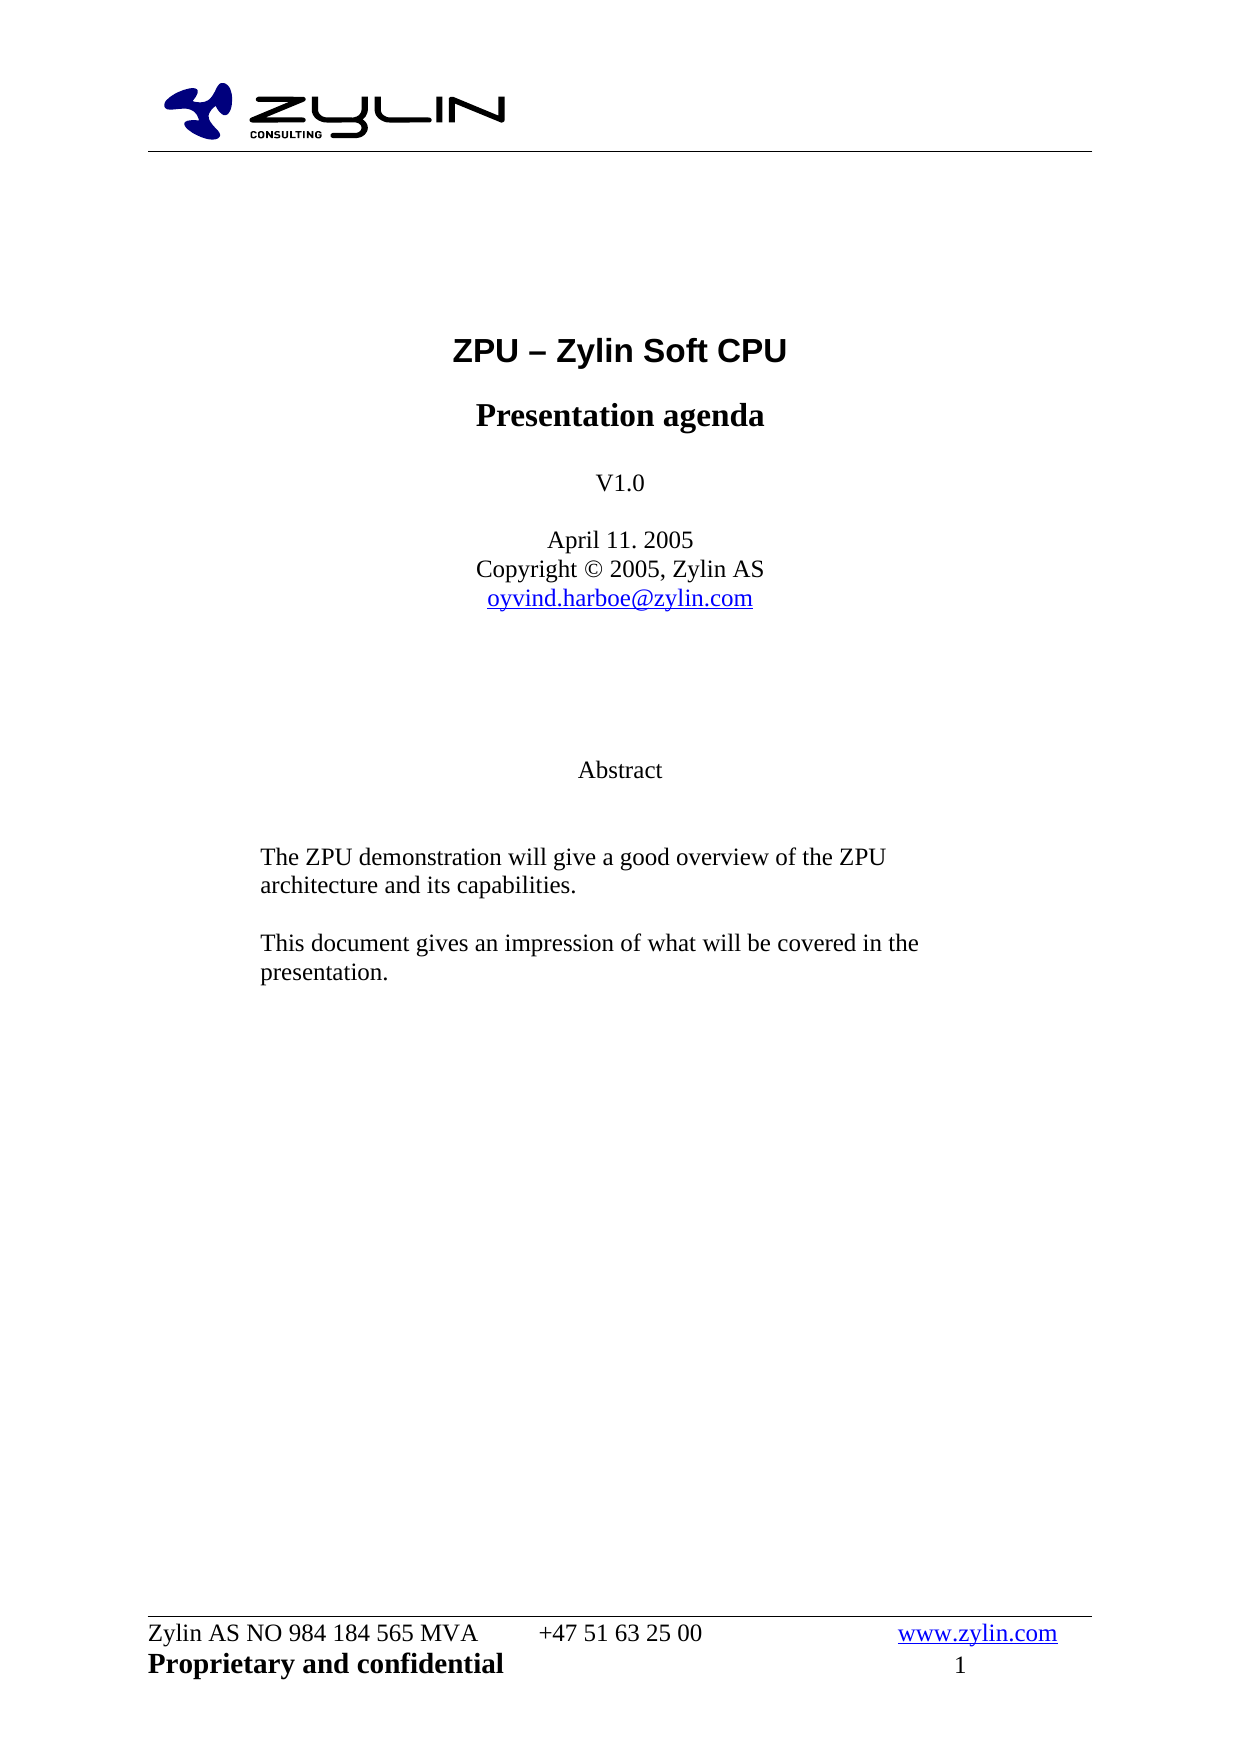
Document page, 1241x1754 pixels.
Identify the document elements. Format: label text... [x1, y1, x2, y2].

text Presentation agenda [148, 395, 1092, 433]
text April 11. 2005 [148, 526, 1092, 554]
subtitle ZPU – Zylin Soft CPU [148, 331, 1092, 370]
text Abstract [148, 727, 1092, 784]
text The ZPU demonstration will give a good overview of the ZPU architecture and its capabilities. [260, 842, 972, 899]
text V1.0 [148, 468, 1092, 497]
text oyvind.harboe@zylin.com [148, 583, 1092, 612]
text Copyright  2005, Zylin AS [148, 554, 1092, 583]
text This document gives an impression of what will be covered in the presentation. [260, 928, 972, 986]
